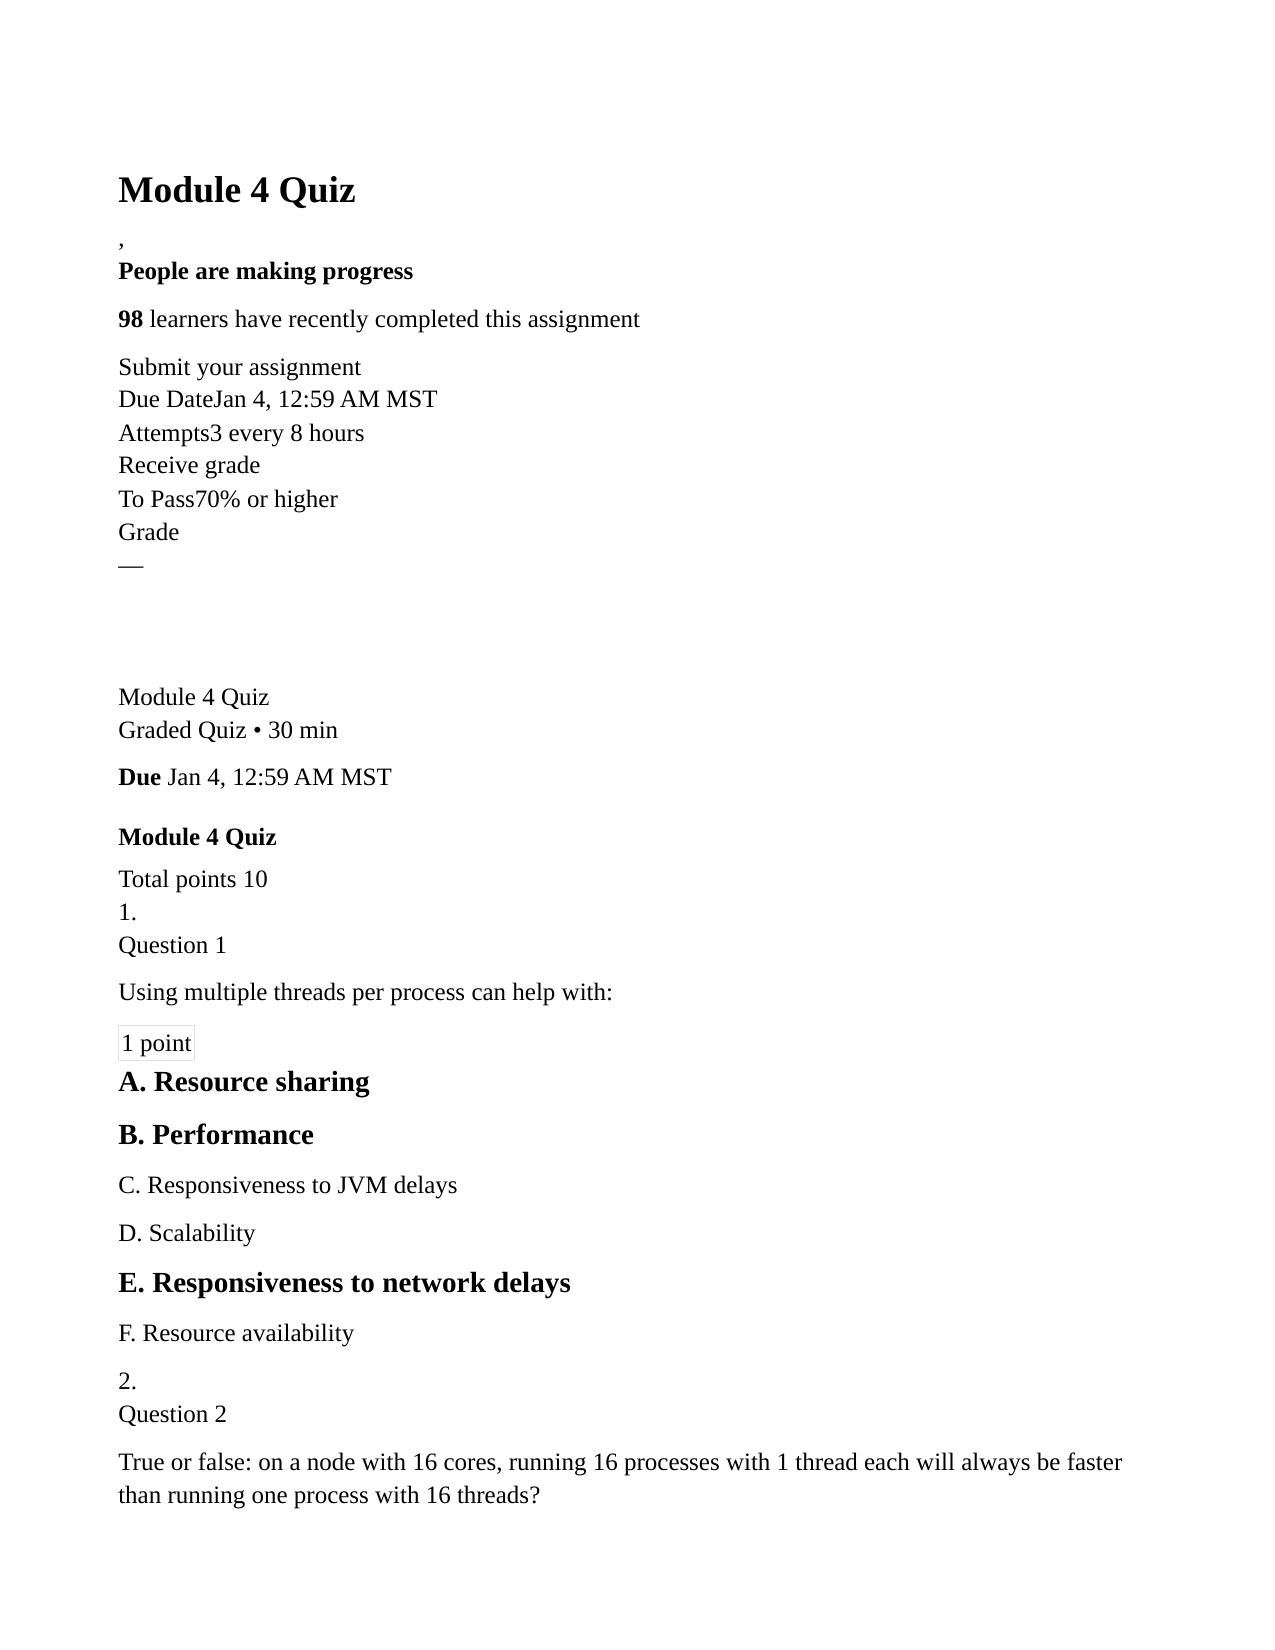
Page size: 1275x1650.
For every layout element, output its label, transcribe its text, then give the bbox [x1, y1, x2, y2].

text B. Performance [118, 1117, 1157, 1151]
text Grade [118, 517, 1157, 545]
text True or false: on a node with 16 cores, running 16 processes with 1 thread each will always be faster than running one process with 16 threads? [118, 1447, 1157, 1508]
subtitle Module 4 Quiz [118, 168, 1157, 211]
text Submit your assignment [118, 352, 1157, 380]
text 1 point [119, 1026, 194, 1060]
subtitle Module 4 Quiz [118, 822, 1157, 851]
text People are making progress [118, 256, 1157, 285]
text Due Jan 4, 12:59 AM MST [118, 762, 1157, 791]
text Receive grade [118, 451, 1157, 479]
text Using multiple threads per process can help with: [118, 977, 1157, 1006]
text A. Resource sharing [118, 1064, 1157, 1097]
text E. Responsiveness to network delays [118, 1265, 1157, 1299]
text 1. [118, 897, 1157, 926]
text , [118, 223, 1157, 252]
text Question 1 [118, 930, 1157, 958]
text 2. [118, 1366, 1157, 1395]
text Graded Quiz • 30 min [118, 715, 1157, 743]
text D. Scalability [118, 1218, 1157, 1247]
text — [118, 550, 1157, 578]
text F. Resource availability [118, 1318, 1157, 1347]
text Due DateJan 4, 12:59 AM MST [118, 384, 1157, 413]
text Module 4 Quiz [118, 682, 1157, 711]
text C. Responsiveness to JVM delays [118, 1170, 1157, 1199]
text Question 2 [118, 1399, 1157, 1428]
text [195, 1025, 1157, 1060]
text To Pass70% or higher [118, 484, 1157, 512]
text 98 learners have recently completed this assignment [118, 304, 1157, 333]
text Attempts3 every 8 hours [118, 418, 1157, 446]
text Total points 10 [118, 864, 1157, 892]
